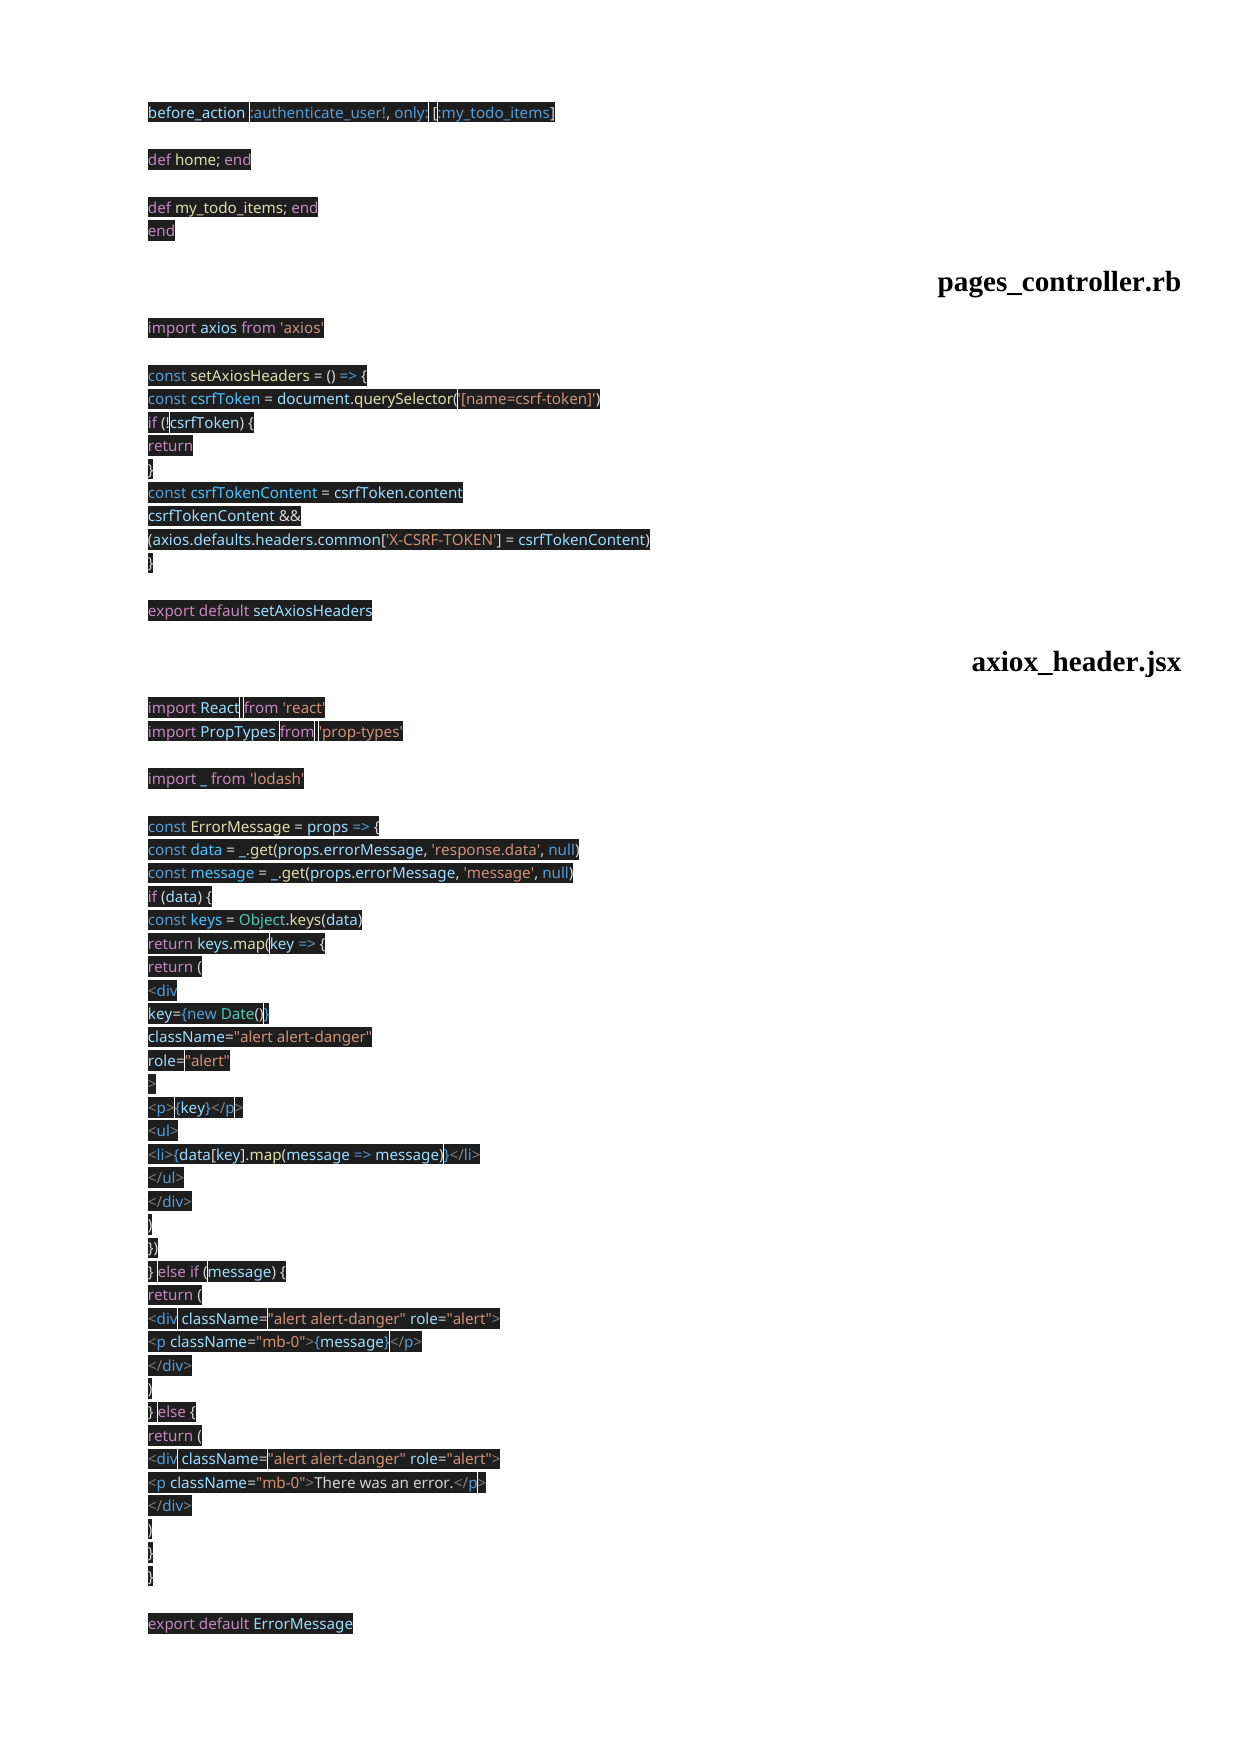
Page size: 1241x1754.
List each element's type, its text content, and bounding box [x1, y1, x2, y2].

text export default ErrorMessage [148, 1611, 1181, 1634]
text <p>{key}</p> [148, 1094, 1181, 1118]
text </div> [148, 1188, 1181, 1211]
text (axios.defaults.headers.common['X-CSRF-TOKEN'] = csrfTokenContent) [148, 526, 1181, 550]
text const message = _.get(props.errorMessage, 'message', null) [148, 860, 1181, 883]
text if (data) { [148, 883, 1181, 907]
text pages_controller.rb [148, 264, 1181, 298]
text } [148, 550, 1181, 573]
text } else { [148, 1399, 1181, 1422]
text ) [148, 1211, 1181, 1235]
text if (!csrfToken) { [148, 409, 1181, 433]
text > [148, 1071, 1181, 1094]
text axiox_header.jsx [148, 644, 1181, 678]
text import axios from 'axios' [148, 317, 1181, 338]
text import PropTypes from 'prop-types' [148, 718, 1181, 741]
text export default setAxiosHeaders [148, 597, 1181, 621]
text <div className="alert alert-danger" role="alert"> [148, 1446, 1181, 1469]
text className="alert alert-danger" [148, 1024, 1181, 1047]
text <li>{data[key].map(message => message)}</li> [148, 1141, 1181, 1164]
text } [148, 1539, 1181, 1563]
text const data = _.get(props.errorMessage, 'response.data', null) [148, 836, 1181, 860]
text const csrfTokenContent = csrfToken.content [148, 479, 1181, 503]
text return keys.map(key => { [148, 930, 1181, 954]
text ) [148, 1516, 1181, 1539]
text } [148, 1563, 1181, 1586]
text def my_todo_items; end [148, 194, 1181, 217]
text </ul> [148, 1164, 1181, 1188]
text } else if (message) { [148, 1258, 1181, 1282]
text return ( [148, 1422, 1181, 1446]
text const setAxiosHeaders = () => { [148, 362, 1181, 386]
text before_action :authenticate_user!, only: [:my_todo_items] [148, 99, 1181, 122]
text end [148, 217, 1181, 241]
text csrfTokenContent && [148, 503, 1181, 526]
text <div className="alert alert-danger" role="alert"> [148, 1305, 1181, 1329]
text </div> [148, 1493, 1181, 1516]
text const keys = Object.keys(data) [148, 907, 1181, 930]
text <p className="mb-0">There was an error.</p> [148, 1469, 1181, 1493]
text <p className="mb-0">{message}</p> [148, 1329, 1181, 1352]
text ) [148, 1376, 1181, 1399]
text const csrfToken = document.querySelector('[name=csrf-token]') [148, 386, 1181, 409]
text } [148, 456, 1181, 479]
text def home; end [148, 147, 1181, 170]
text <ul> [148, 1118, 1181, 1141]
text </div> [148, 1352, 1181, 1376]
text import _ from 'lodash' [148, 766, 1181, 789]
text role="alert" [148, 1047, 1181, 1071]
text <div [148, 977, 1181, 1001]
text return ( [148, 954, 1181, 977]
text return [148, 433, 1181, 456]
text return ( [148, 1282, 1181, 1305]
text const ErrorMessage = props => { [148, 813, 1181, 836]
text }) [148, 1235, 1181, 1258]
text key={new Date()} [148, 1001, 1181, 1024]
text import React from 'react' [148, 697, 1181, 718]
